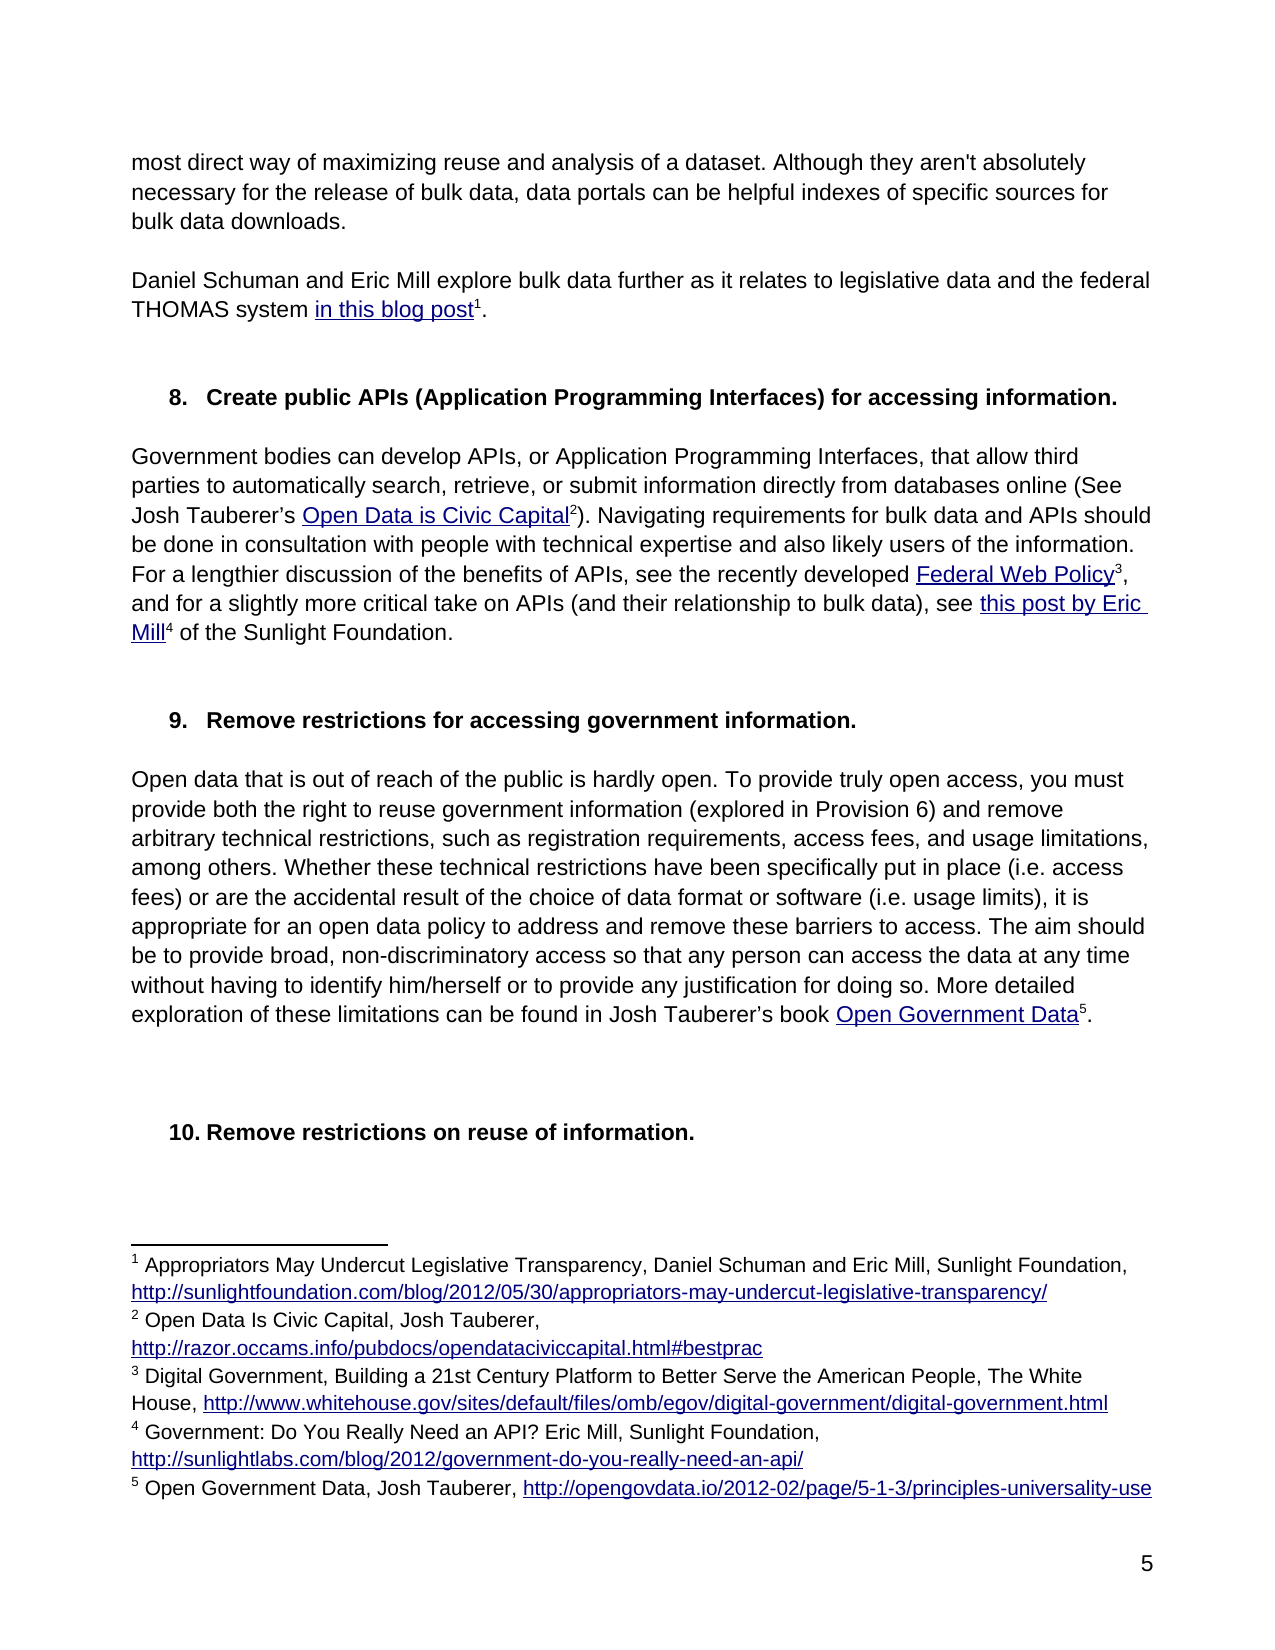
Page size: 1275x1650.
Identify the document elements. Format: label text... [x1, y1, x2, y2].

text most direct way of maximizing reuse and analysis of a dataset. Although they aren't absolutely necessary for the release of bulk data, data portals can be helpful indexes of specific sources for bulk data downloads. [131, 150, 1153, 234]
text Open Data Is Civic Capital, Josh Tauberer, http://razor.occams.info/pubdocs/opendataciviccapital.html#bestprac [131, 1307, 1153, 1359]
text Government bodies can develop APIs, or Application Programming Interfaces, that allow third parties to automatically search, retrieve, or submit information directly from databases online (See Josh Tauberer’s Open Data is Civic Capital). Navigating requirements for bulk data and APIs should be done in consultation with people with technical expertise and also likely users of the information. For a lengthier discussion of the benefits of APIs, see the recently developed Federal Web Policy, and for a slightly more critical take on APIs (and their relationship to bulk data), see this post by Eric Mill of the Sunlight Foundation. [131, 444, 1153, 646]
text Digital Government, Building a 21st Century Platform to Better Serve the American People, The White House, http://www.whitehouse.gov/sites/default/files/omb/egov/digital-government/digital-government.html [131, 1363, 1153, 1415]
list Create public APIs (Application Programming Interfaces) for accessing information. [169, 385, 1153, 411]
text Open data that is out of reach of the public is hardly open. To provide truly open access, you must provide both the right to reuse government information (explored in Provision 6) and remove arbitrary technical restrictions, such as registration requirements, access fees, and usage limitations, among others. Whether these technical restrictions have been specifically put in place (i.e. access fees) or are the accidental result of the choice of data format or software (i.e. usage limits), it is appropriate for an open data policy to address and remove these barriers to access. The aim should be to provide broad, non-discriminatory access so that any person can access the data at any time without having to identify him/herself or to provide any justification for doing so. More detailed exploration of these limitations can be found in Josh Tauberer’s book Open Government Data. [131, 767, 1153, 1027]
text Daniel Schuman and Eric Mill explore bulk data further as it relates to legislative data and the federal THOMAS system in this blog post. [131, 267, 1153, 322]
list Remove restrictions for accessing government information. [169, 708, 1153, 734]
text Open Government Data, Josh Tauberer, http://opengovdata.io/2012-02/page/5-1-3/principles-universality-use [131, 1474, 1153, 1500]
list Remove restrictions on reuse of information. [169, 1119, 1153, 1145]
text Appropriators May Undercut Legislative Transparency, Daniel Schuman and Eric Mill, Sunlight Foundation, http://sunlightfoundation.com/blog/2012/05/30/appropriators-may-undercut-legislative-transparency/ [131, 1251, 1153, 1304]
text Government: Do You Really Need an API? Eric Mill, Sunlight Foundation, http://sunlightlabs.com/blog/2012/government-do-you-really-need-an-api/ [131, 1419, 1153, 1471]
